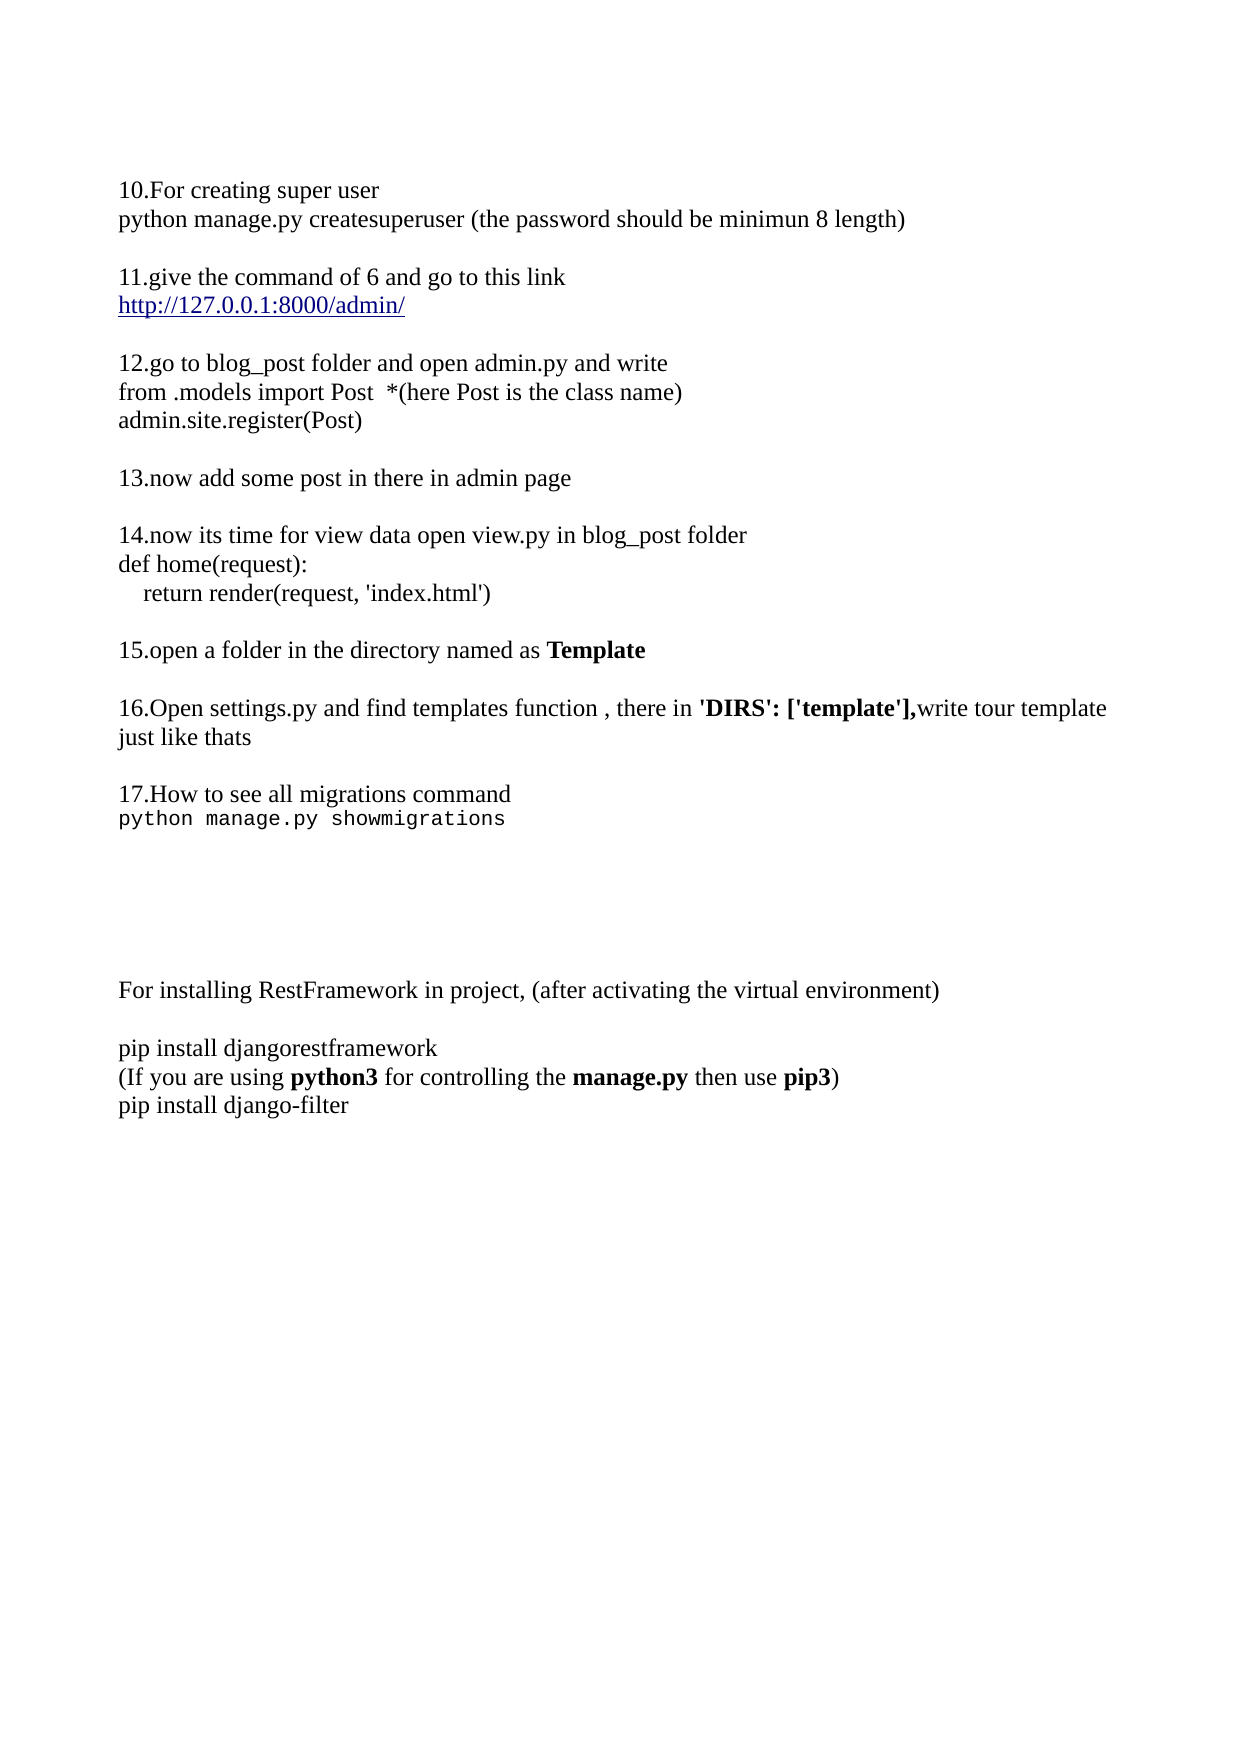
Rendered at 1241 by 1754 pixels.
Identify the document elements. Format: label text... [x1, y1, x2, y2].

text python manage.py createsuperuser (the password should be minimun 8 length) [118, 204, 1122, 233]
text from .models import Post *(here Post is the class name) [118, 377, 1122, 406]
text admin.site.register(Post) [118, 406, 1122, 434]
text For installing RestFramework in project, (after activating the virtual environment) [118, 976, 1122, 1004]
text 15.open a folder in the directory named as Template [118, 636, 1122, 664]
text 14.now its time for view data open view.py in blog_post folder [118, 521, 1122, 549]
text pip install djangorestframework [118, 1033, 1122, 1062]
text http://127.0.0.1:8000/admin/ [118, 291, 1122, 319]
text 11.give the command of 6 and go to this link [118, 262, 1122, 291]
text 10.For creating super user [118, 176, 1122, 204]
text python manage.py showmigrations [118, 808, 1122, 832]
text (If you are using python3 for controlling the manage.py then use pip3) [118, 1062, 1122, 1091]
text 12.go to blog_post folder and open admin.py and write [118, 348, 1122, 377]
text 13.now add some post in there in admin page [118, 463, 1122, 492]
text pip install django-filter [118, 1091, 1122, 1119]
text return render(request, 'index.html') [118, 578, 1122, 607]
text 17.How to see all migrations command [118, 779, 1122, 808]
text def home(request): [118, 549, 1122, 578]
text 16.Open settings.py and find templates function , there in 'DIRS': ['template'],write tour template just like thats [118, 693, 1122, 751]
